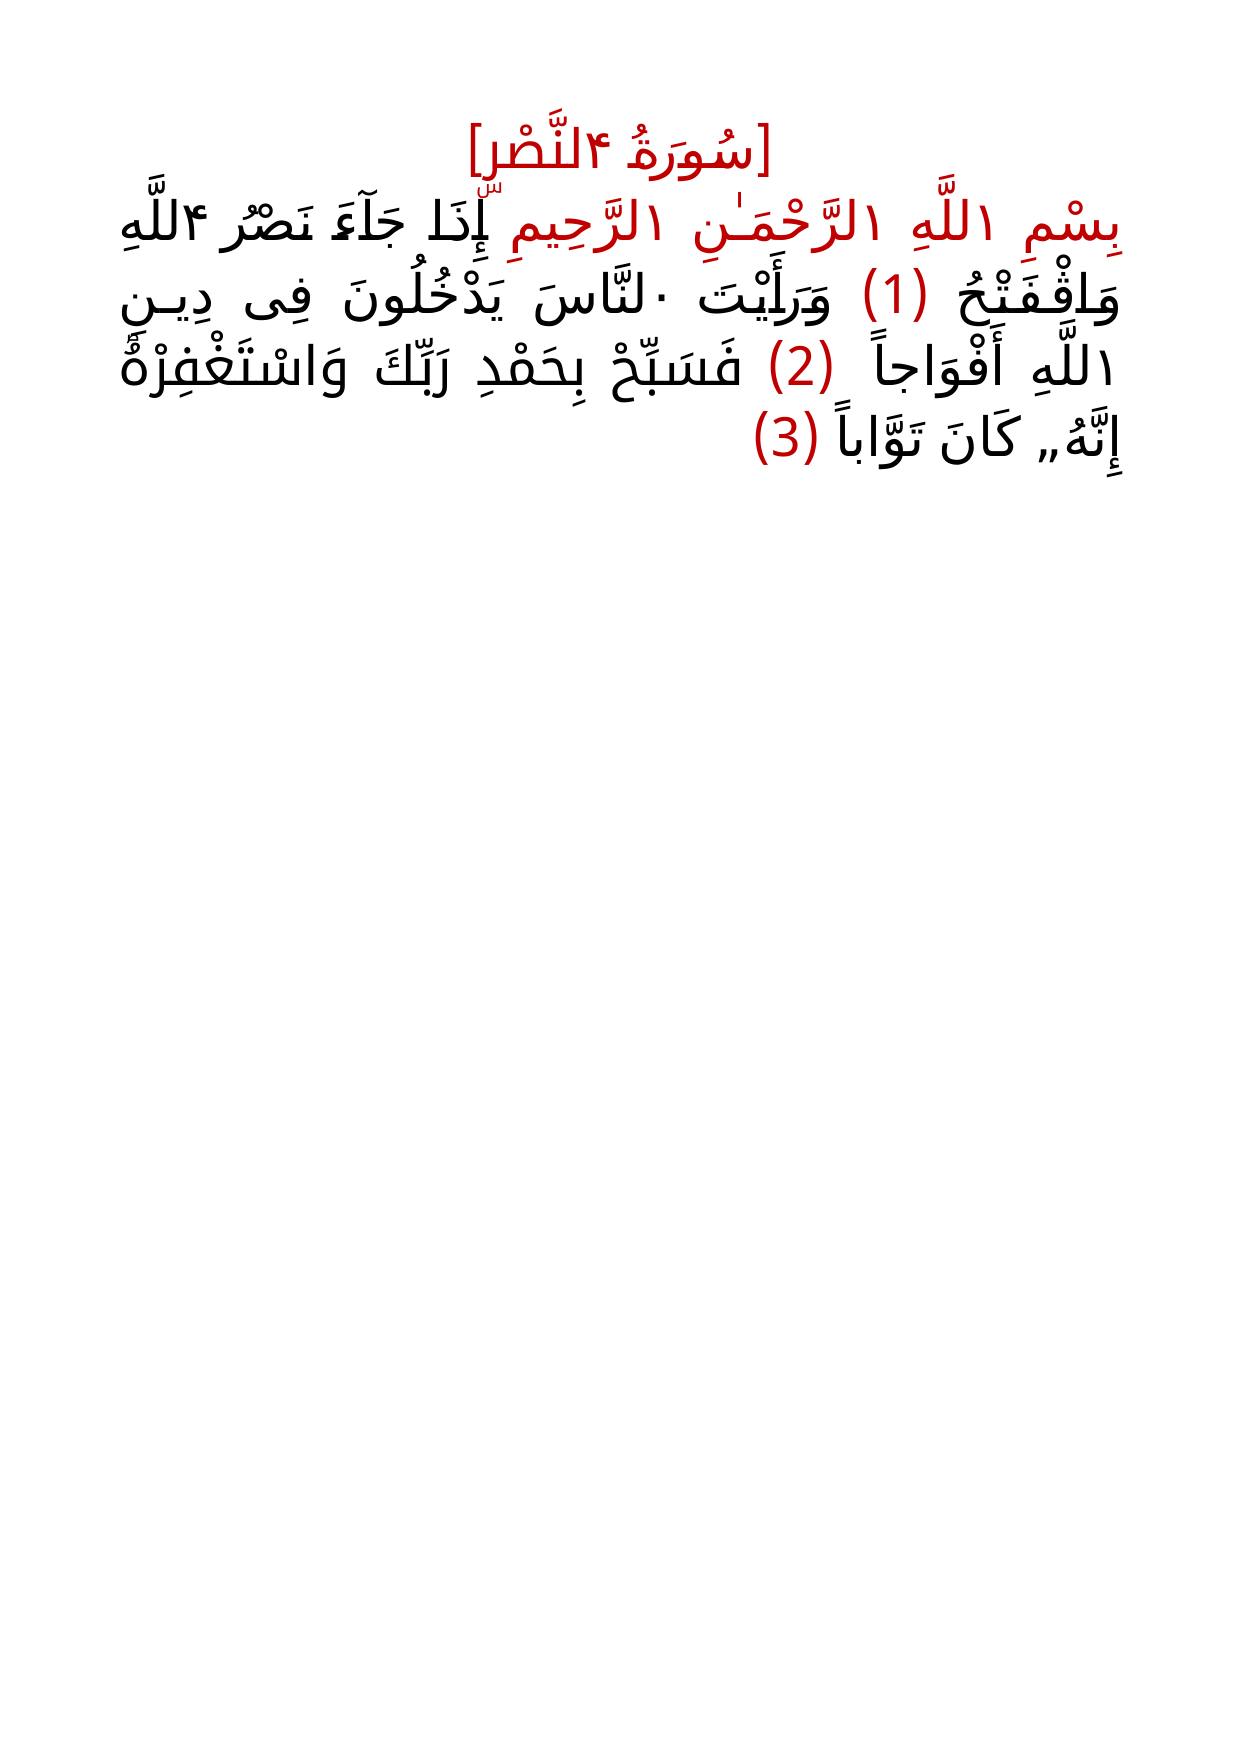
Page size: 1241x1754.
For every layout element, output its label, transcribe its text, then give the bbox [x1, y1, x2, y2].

subtitle [سُورَةُ ۴لنَّصْرۣ] [118, 118, 1122, 191]
text بِسْمِ ۱للَّهِ ۱لرَّحْمَـٰنِ ۱لرَّحِيمِ إِذَا جَآءَ نَصْرُ ۴للَّهِ وَاڤْفَتْحُ (1) وَرَأَيْتَ ۰لنَّاسَ يَدْخُلُونَ فِى دِيـنِ ۱للَّهِ أَفْوَاجاً (2) فَسَبِّحْ بِحَمْدِ رَبِّكَ وَاسْتَغْفِرْهُؐ إِنَّهُ„ كَانَ تَوَّاباً (3) [118, 191, 1122, 478]
